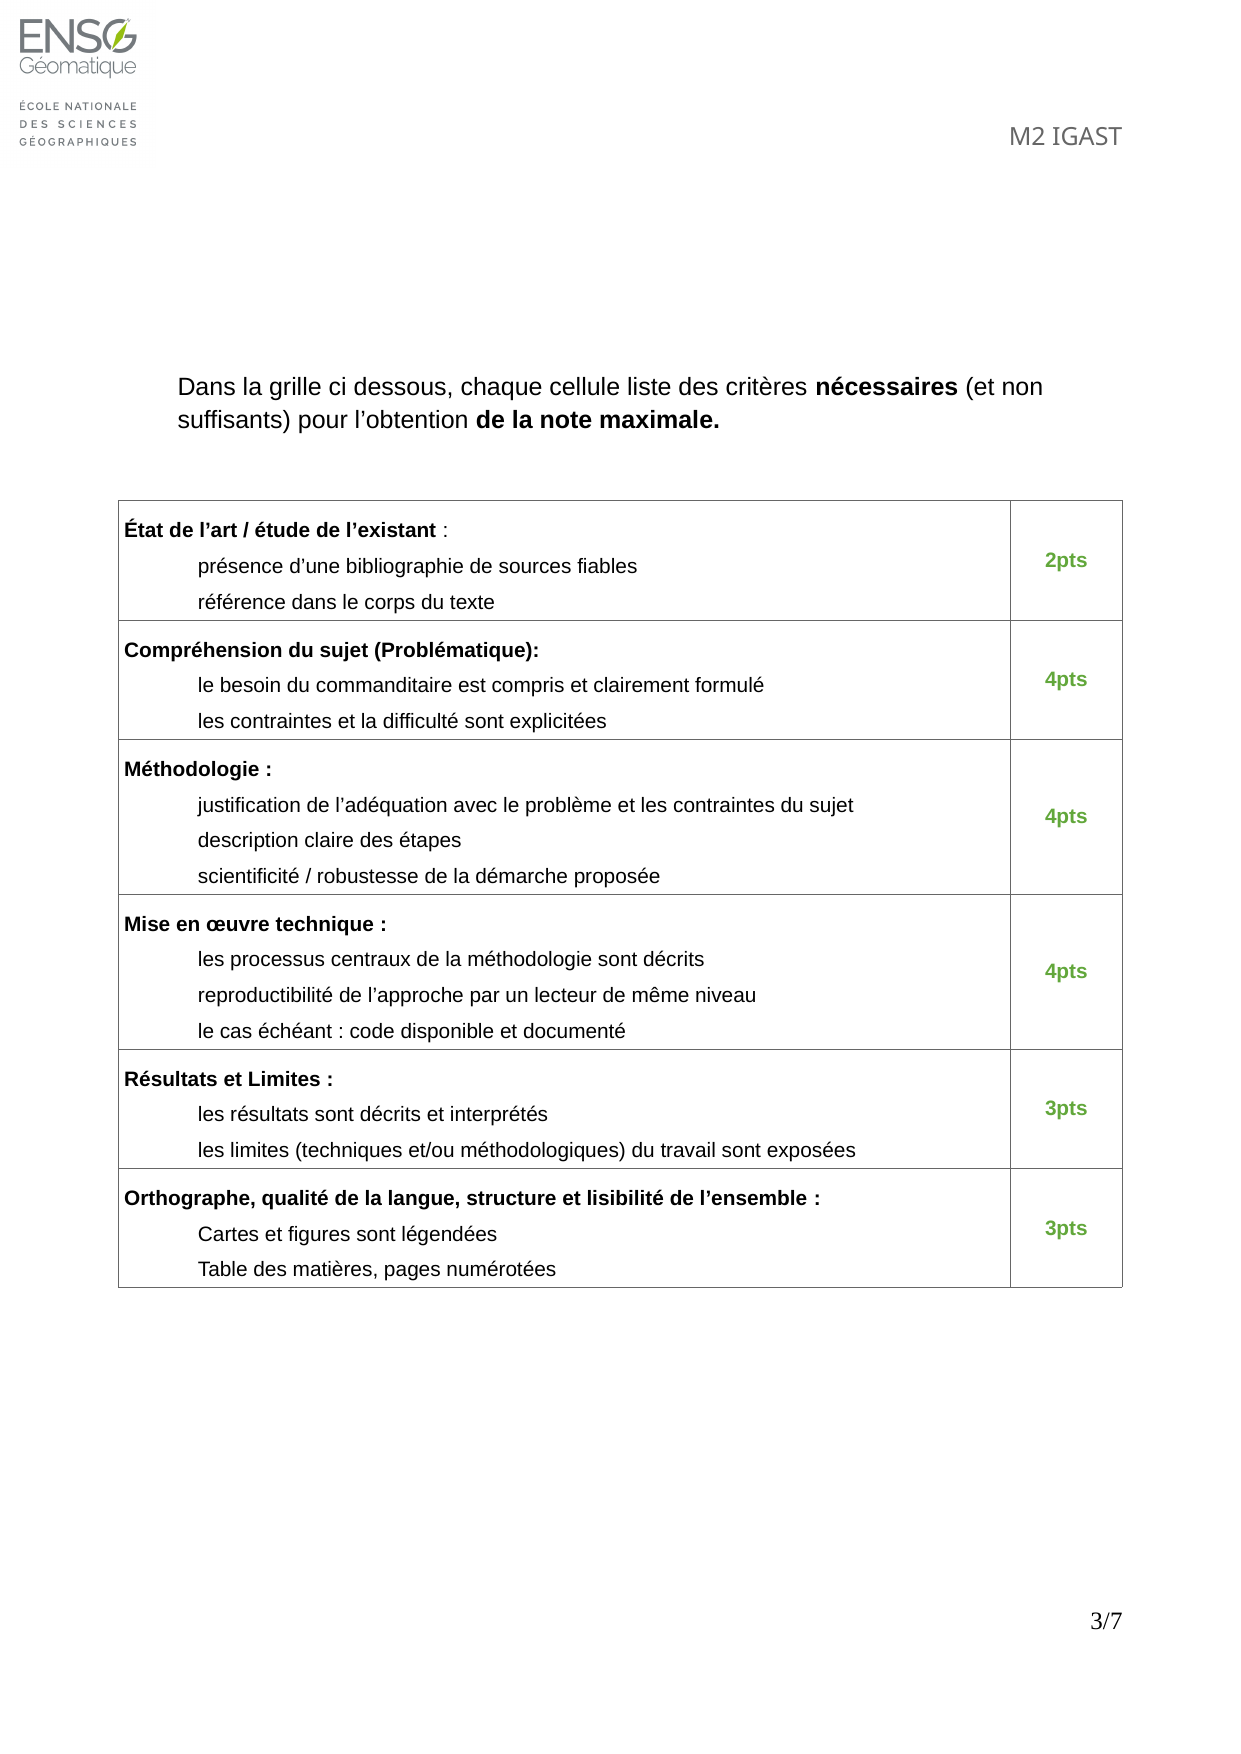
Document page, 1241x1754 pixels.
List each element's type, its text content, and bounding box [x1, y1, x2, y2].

table_cell Méthodologie : justification de l’adéquation avec le problème et les contraintes du sujet description claire des étapes scientificité / robustesse de la démarche proposée [119, 740, 1010, 893]
picture [0, 0, 156, 168]
table_cell 4pts [1011, 895, 1122, 1048]
table_cell 4pts [1011, 621, 1122, 739]
table_cell 4pts [1011, 740, 1122, 893]
table_header État de l’art / étude de l’existant : présence d’une bibliographie de sources fiables référence dans le corps du texte [119, 501, 1010, 619]
table_cell Orthographe, qualité de la langue, structure et lisibilité de l’ensemble : Cartes et figures sont légendées Table des matières, pages numérotées [119, 1169, 1010, 1287]
table_cell Compréhension du sujet (Problématique): le besoin du commanditaire est compris et clairement formulé les contraintes et la difficulté sont explicitées [119, 621, 1010, 739]
text Dans la grille ci dessous, chaque cellule liste des critères nécessaires (et non suffisants) pour l’obtention de la note maximale. [177, 372, 1122, 434]
table_cell 3pts [1011, 1050, 1122, 1168]
table_cell 3pts [1011, 1169, 1122, 1287]
table_cell Résultats et Limites : les résultats sont décrits et interprétés les limites (techniques et/ou méthodologiques) du travail sont exposées [119, 1050, 1010, 1168]
table_header 2pts [1011, 501, 1122, 619]
table_cell Mise en œuvre technique : les processus centraux de la méthodologie sont décrits reproductibilité de l’approche par un lecteur de même niveau le cas échéant : code disponible et documenté [119, 895, 1010, 1048]
